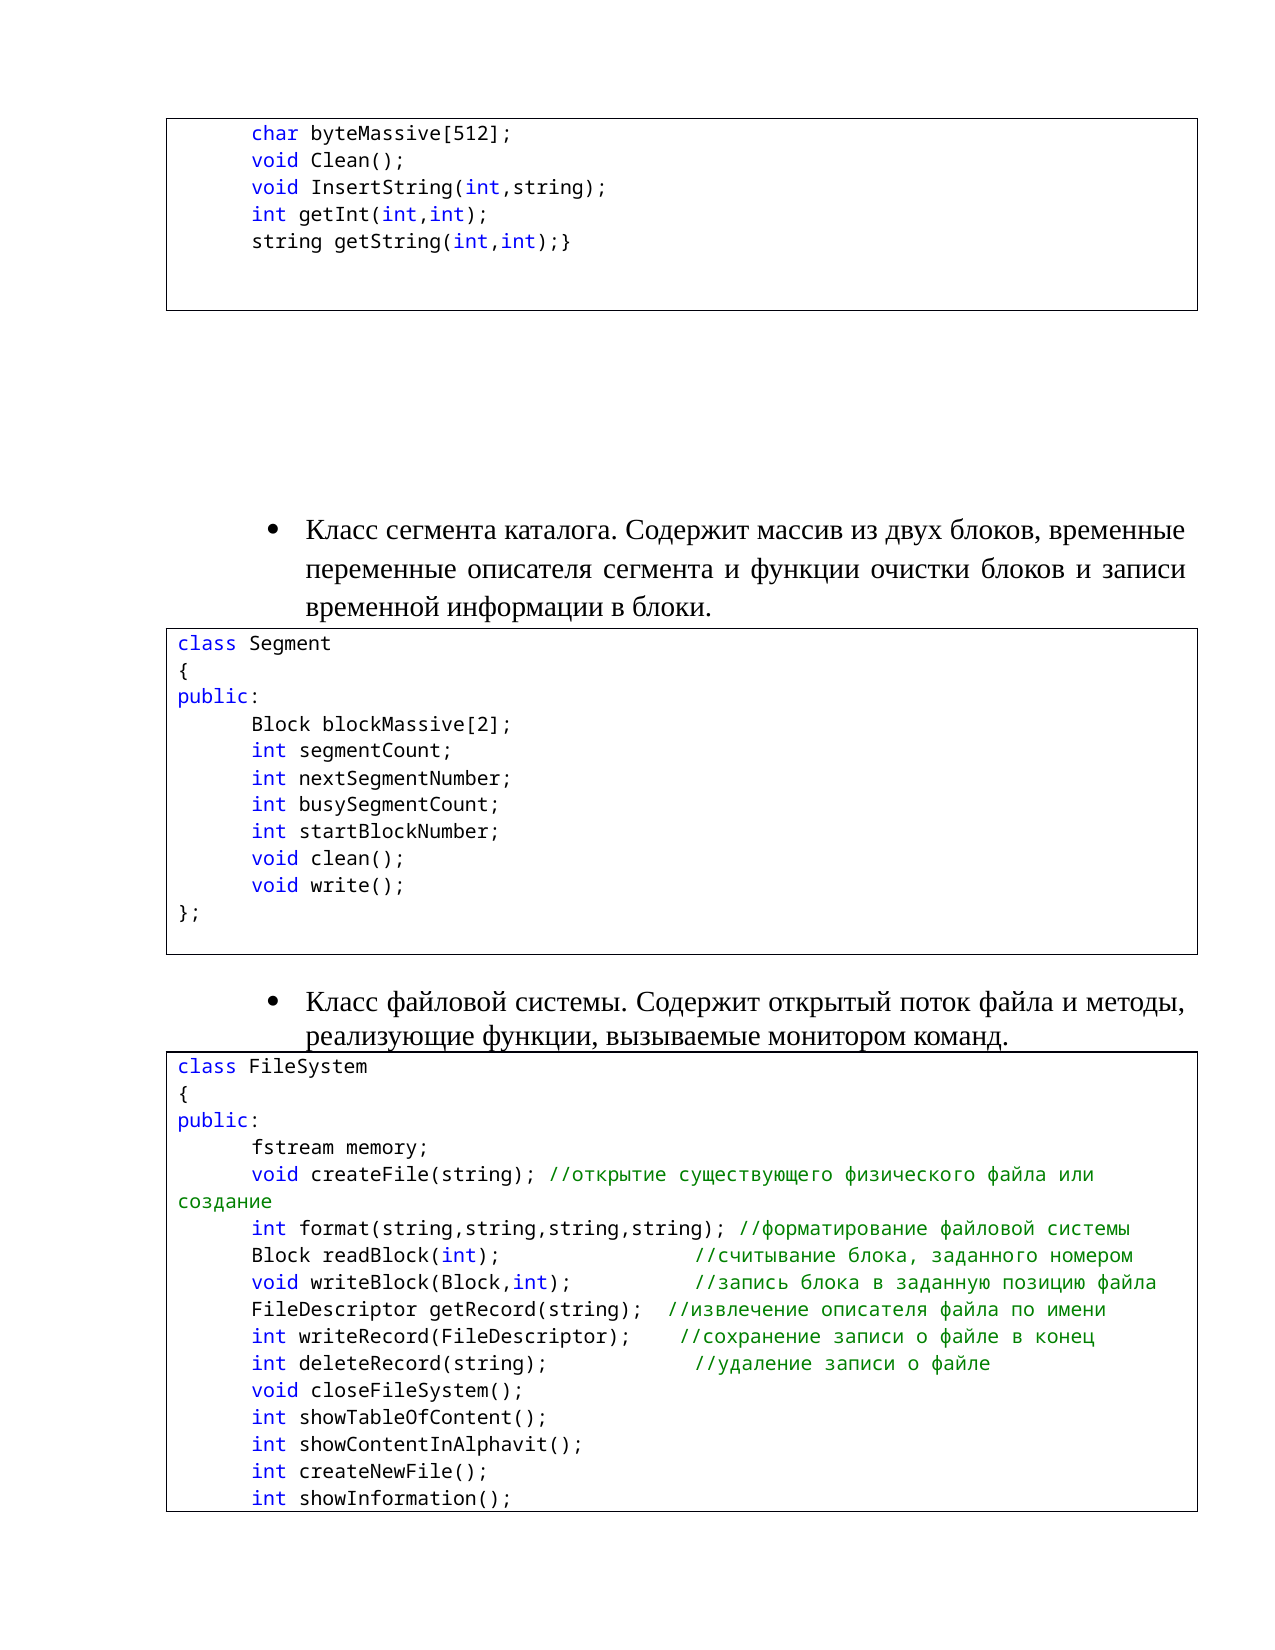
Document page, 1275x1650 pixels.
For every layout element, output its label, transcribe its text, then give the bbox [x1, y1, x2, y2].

table_header char byteMassive[512]; void Clean(); void InsertString(int,string); int getInt(int,int); string getString(int,int);} [167, 119, 1197, 310]
list Класс сегмента каталога. Содержит массив из двух блоков, временные переменные описателя сегмента и функции очистки блоков и записи временной информации в блоки. [268, 512, 1186, 623]
table_header class FileSystem { public: fstream memory; void createFile(string); //открытие существующего физического файла или создание int format(string,string,string,string); //форматирование файловой системы Block readBlock(int); //считывание блока, заданного номером void writeBlock(Block,int); //запись блока в заданную позицию файла FileDescriptor getRecord(string); //извлечение описателя файла по имени int writeRecord(FileDescriptor); //сохранение записи о файле в конец int deleteRecord(string); //удаление записи о файле void closeFileSystem(); int showTableOfContent(); int showContentInAlphavit(); int createNewFile(); int showInformation(); [167, 1053, 1197, 1511]
list Класс файловой системы. Содержит открытый поток файла и методы, реализующие функции, вызываемые монитором команд. [268, 984, 1186, 1051]
table_header class Segment { public: Block blockMassive[2]; int segmentCount; int nextSegmentNumber; int busySegmentCount; int startBlockNumber; void clean(); void write(); }; [167, 629, 1197, 954]
